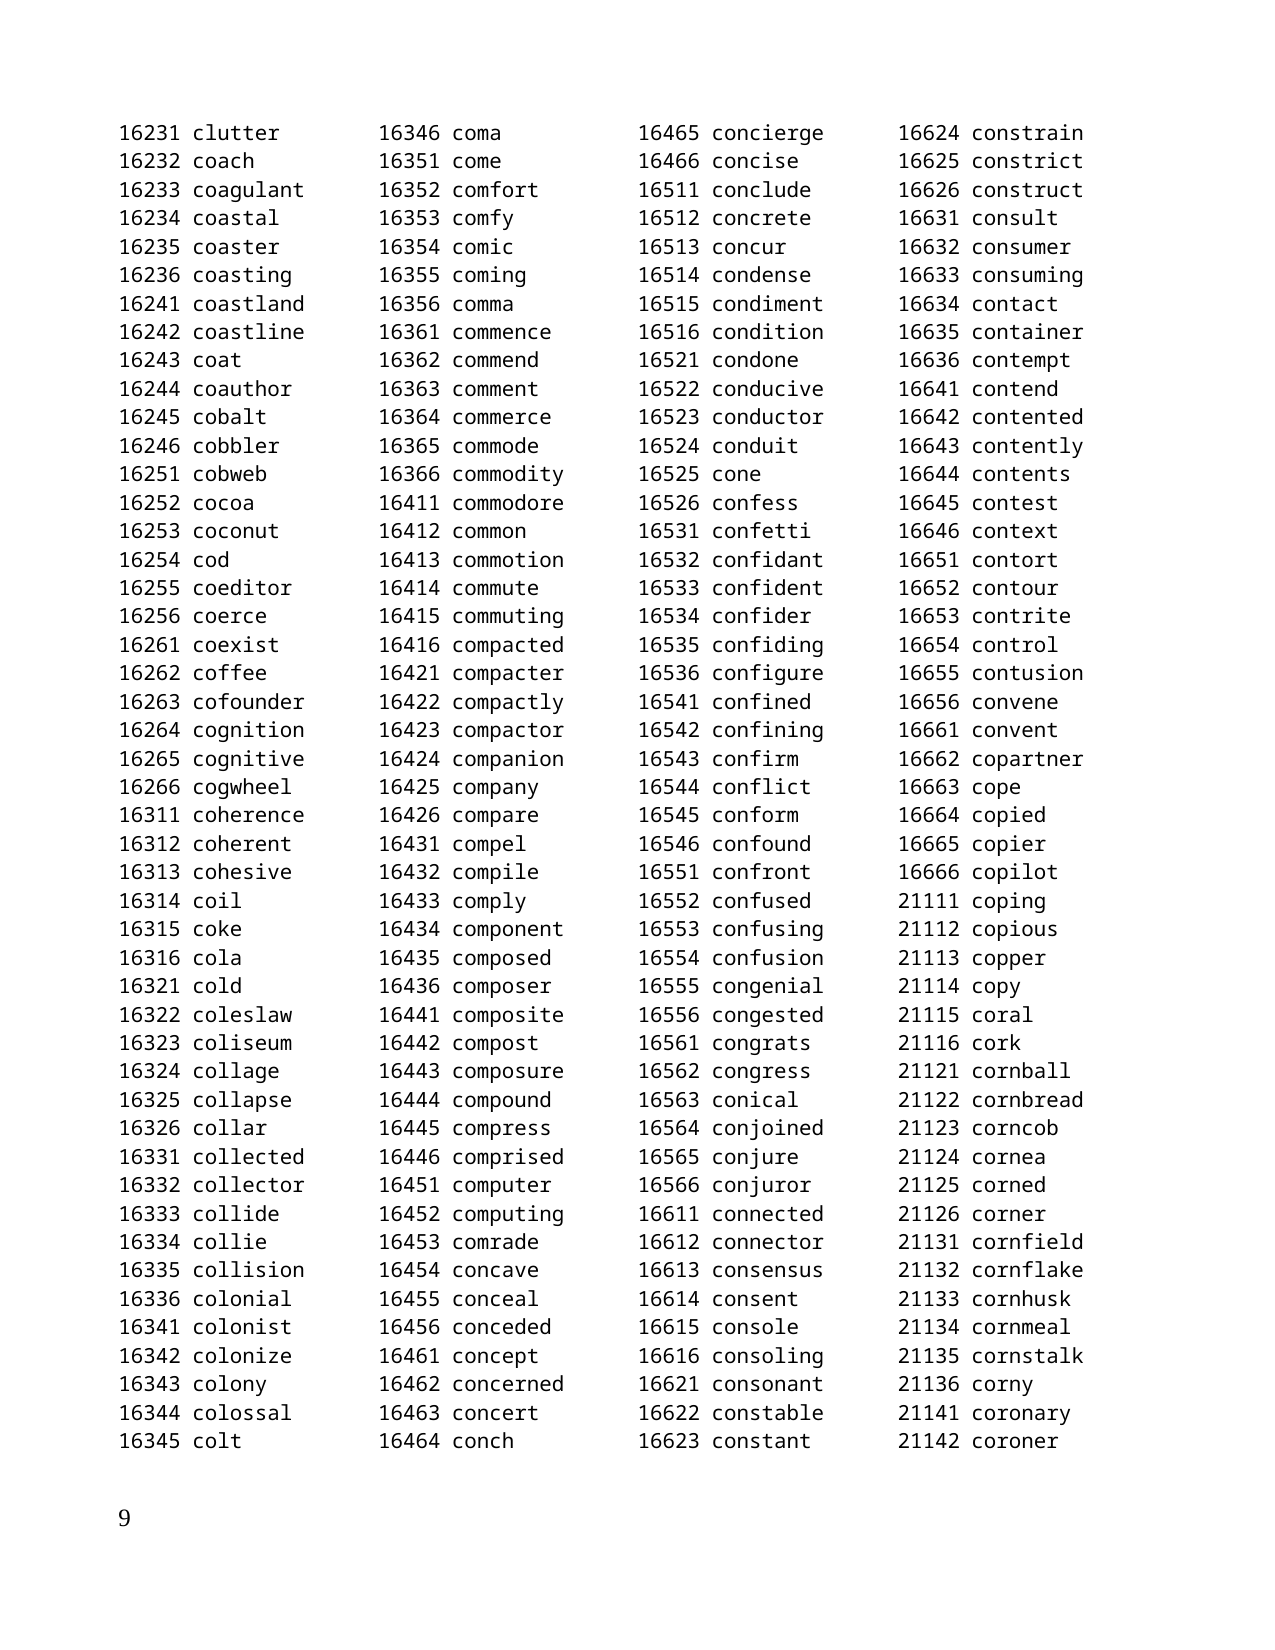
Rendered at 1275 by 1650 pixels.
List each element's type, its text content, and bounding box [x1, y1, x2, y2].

text 16665 copier [897, 829, 1157, 857]
text 21113 copper [897, 943, 1157, 971]
text 16331 collected [118, 1142, 378, 1170]
text 16526 confess [637, 488, 897, 516]
text 16251 cobweb [118, 459, 378, 488]
text 16234 coastal [118, 203, 378, 232]
text 16315 coke [118, 914, 378, 943]
text 16355 coming [378, 260, 637, 289]
text 16455 conceal [378, 1284, 637, 1312]
text 16453 comrade [378, 1227, 637, 1256]
text 16363 comment [378, 374, 637, 402]
text 16431 compel [378, 829, 637, 857]
text 16551 confront [637, 857, 897, 886]
text 16521 condone [637, 346, 897, 374]
text 16411 commodore [378, 488, 637, 516]
text 16422 compactly [378, 687, 637, 715]
text 16534 confider [637, 602, 897, 630]
text 21124 cornea [897, 1142, 1157, 1170]
text 21131 cornfield [897, 1227, 1157, 1256]
text 16662 copartner [897, 744, 1157, 772]
text 16651 contort [897, 545, 1157, 573]
text 16533 confident [637, 573, 897, 602]
text 16531 confetti [637, 516, 897, 545]
text 16555 congenial [637, 971, 897, 1000]
text 16654 control [897, 630, 1157, 658]
text 16612 connector [637, 1227, 897, 1256]
text 16442 compost [378, 1028, 637, 1057]
text 16611 connected [637, 1199, 897, 1227]
text 16522 conducive [637, 374, 897, 402]
text 21125 corned [897, 1170, 1157, 1199]
text 21114 copy [897, 971, 1157, 1000]
text 16515 condiment [637, 289, 897, 317]
text 16351 come [378, 147, 637, 175]
text 16242 coastline [118, 317, 378, 346]
text 16566 conjuror [637, 1170, 897, 1199]
text 16334 collie [118, 1227, 378, 1256]
text 16361 commence [378, 317, 637, 346]
text 16655 contusion [897, 658, 1157, 687]
text 16266 cogwheel [118, 772, 378, 801]
text 16543 confirm [637, 744, 897, 772]
text 16564 conjoined [637, 1113, 897, 1142]
text 16263 cofounder [118, 687, 378, 715]
text 16262 coffee [118, 658, 378, 687]
text 16661 convent [897, 715, 1157, 744]
text 16466 concise [637, 147, 897, 175]
text 16623 constant [637, 1426, 897, 1455]
text 16643 contently [897, 431, 1157, 459]
text 16542 confining [637, 715, 897, 744]
text 16232 coach [118, 147, 378, 175]
text 16353 comfy [378, 203, 637, 232]
text 16244 coauthor [118, 374, 378, 402]
text 16345 colt [118, 1426, 378, 1455]
text 16444 compound [378, 1085, 637, 1113]
text 16562 congress [637, 1057, 897, 1085]
text 16633 consuming [897, 260, 1157, 289]
text 16615 console [637, 1312, 897, 1341]
text 16513 concur [637, 232, 897, 260]
text 16253 coconut [118, 516, 378, 545]
text 16246 cobbler [118, 431, 378, 459]
text 16451 computer [378, 1170, 637, 1199]
text 16645 contest [897, 488, 1157, 516]
text 16663 cope [897, 772, 1157, 801]
text 16364 commerce [378, 402, 637, 431]
text 16413 commotion [378, 545, 637, 573]
text 16631 consult [897, 203, 1157, 232]
text 21135 cornstalk [897, 1341, 1157, 1369]
text 16535 confiding [637, 630, 897, 658]
text 21142 coroner [897, 1426, 1157, 1455]
text 21123 corncob [897, 1113, 1157, 1142]
text 21132 cornflake [897, 1256, 1157, 1284]
text 21134 cornmeal [897, 1312, 1157, 1341]
text 16514 condense [637, 260, 897, 289]
text 16525 cone [637, 459, 897, 488]
text 16646 context [897, 516, 1157, 545]
text 21122 cornbread [897, 1085, 1157, 1113]
text 16632 consumer [897, 232, 1157, 260]
text 16541 confined [637, 687, 897, 715]
text 16261 coexist [118, 630, 378, 658]
text 16452 computing [378, 1199, 637, 1227]
text 16563 conical [637, 1085, 897, 1113]
text 16656 convene [897, 687, 1157, 715]
text 16356 comma [378, 289, 637, 317]
text 16642 contented [897, 402, 1157, 431]
text 16423 compactor [378, 715, 637, 744]
text 16553 confusing [637, 914, 897, 943]
text 16254 cod [118, 545, 378, 573]
text 16644 contents [897, 459, 1157, 488]
text 16463 concert [378, 1398, 637, 1426]
text 16424 companion [378, 744, 637, 772]
text 16565 conjure [637, 1142, 897, 1170]
text 16321 cold [118, 971, 378, 1000]
text 21115 coral [897, 1000, 1157, 1028]
text 16556 congested [637, 1000, 897, 1028]
text 16523 conductor [637, 402, 897, 431]
text 16456 conceded [378, 1312, 637, 1341]
text 16616 consoling [637, 1341, 897, 1369]
text 16462 concerned [378, 1369, 637, 1398]
text 16256 coerce [118, 602, 378, 630]
text 16432 compile [378, 857, 637, 886]
text 16414 commute [378, 573, 637, 602]
text 16446 comprised [378, 1142, 637, 1170]
text 16333 collide [118, 1199, 378, 1227]
text 16313 cohesive [118, 857, 378, 886]
text 16641 contend [897, 374, 1157, 402]
text 16426 compare [378, 801, 637, 829]
text 16415 commuting [378, 602, 637, 630]
text 16343 colony [118, 1369, 378, 1398]
text 16464 conch [378, 1426, 637, 1455]
text 16421 compacter [378, 658, 637, 687]
text 16614 consent [637, 1284, 897, 1312]
text 16443 composure [378, 1057, 637, 1085]
text 16546 confound [637, 829, 897, 857]
text 16365 commode [378, 431, 637, 459]
text 16552 confused [637, 886, 897, 914]
text 16352 comfort [378, 175, 637, 203]
text 16635 container [897, 317, 1157, 346]
text 16241 coastland [118, 289, 378, 317]
text 16264 cognition [118, 715, 378, 744]
text 16326 collar [118, 1113, 378, 1142]
text 16233 coagulant [118, 175, 378, 203]
text 16312 coherent [118, 829, 378, 857]
text 16325 collapse [118, 1085, 378, 1113]
text 16554 confusion [637, 943, 897, 971]
text 16344 colossal [118, 1398, 378, 1426]
text 21111 coping [897, 886, 1157, 914]
text 16536 configure [637, 658, 897, 687]
text 16435 composed [378, 943, 637, 971]
text 16664 copied [897, 801, 1157, 829]
text 16532 confidant [637, 545, 897, 573]
text 21141 coronary [897, 1398, 1157, 1426]
text 16465 concierge [637, 118, 897, 147]
text 21112 copious [897, 914, 1157, 943]
text 16613 consensus [637, 1256, 897, 1284]
text 16461 concept [378, 1341, 637, 1369]
text 16511 conclude [637, 175, 897, 203]
text 16512 concrete [637, 203, 897, 232]
text 16436 composer [378, 971, 637, 1000]
text 16335 collision [118, 1256, 378, 1284]
text 16336 colonial [118, 1284, 378, 1312]
text 16235 coaster [118, 232, 378, 260]
text 16342 colonize [118, 1341, 378, 1369]
text 16245 cobalt [118, 402, 378, 431]
text 16636 contempt [897, 346, 1157, 374]
text 16545 conform [637, 801, 897, 829]
text 21126 corner [897, 1199, 1157, 1227]
text 16255 coeditor [118, 573, 378, 602]
text 16314 coil [118, 886, 378, 914]
text 16346 coma [378, 118, 637, 147]
text 16445 compress [378, 1113, 637, 1142]
text 16544 conflict [637, 772, 897, 801]
text 16622 constable [637, 1398, 897, 1426]
text 16243 coat [118, 346, 378, 374]
text 16634 contact [897, 289, 1157, 317]
text 16332 collector [118, 1170, 378, 1199]
text 16324 collage [118, 1057, 378, 1085]
text 16653 contrite [897, 602, 1157, 630]
text 16362 commend [378, 346, 637, 374]
text 16322 coleslaw [118, 1000, 378, 1028]
text 16434 component [378, 914, 637, 943]
text 16354 comic [378, 232, 637, 260]
text 16236 coasting [118, 260, 378, 289]
text 16625 constrict [897, 147, 1157, 175]
text 16425 company [378, 772, 637, 801]
text 21116 cork [897, 1028, 1157, 1057]
text 21121 cornball [897, 1057, 1157, 1085]
text 16524 conduit [637, 431, 897, 459]
text 16561 congrats [637, 1028, 897, 1057]
text 16441 composite [378, 1000, 637, 1028]
text 16412 common [378, 516, 637, 545]
text 16323 coliseum [118, 1028, 378, 1057]
text 21133 cornhusk [897, 1284, 1157, 1312]
text 16433 comply [378, 886, 637, 914]
text 16621 consonant [637, 1369, 897, 1398]
text 16311 coherence [118, 801, 378, 829]
text 16666 copilot [897, 857, 1157, 886]
text 16454 concave [378, 1256, 637, 1284]
text 16626 construct [897, 175, 1157, 203]
text 21136 corny [897, 1369, 1157, 1398]
text 16265 cognitive [118, 744, 378, 772]
text 16516 condition [637, 317, 897, 346]
text 16231 clutter [118, 118, 378, 147]
text 16624 constrain [897, 118, 1157, 147]
text 16416 compacted [378, 630, 637, 658]
text 16341 colonist [118, 1312, 378, 1341]
text 16316 cola [118, 943, 378, 971]
text 16252 cocoa [118, 488, 378, 516]
text 16652 contour [897, 573, 1157, 602]
text 16366 commodity [378, 459, 637, 488]
